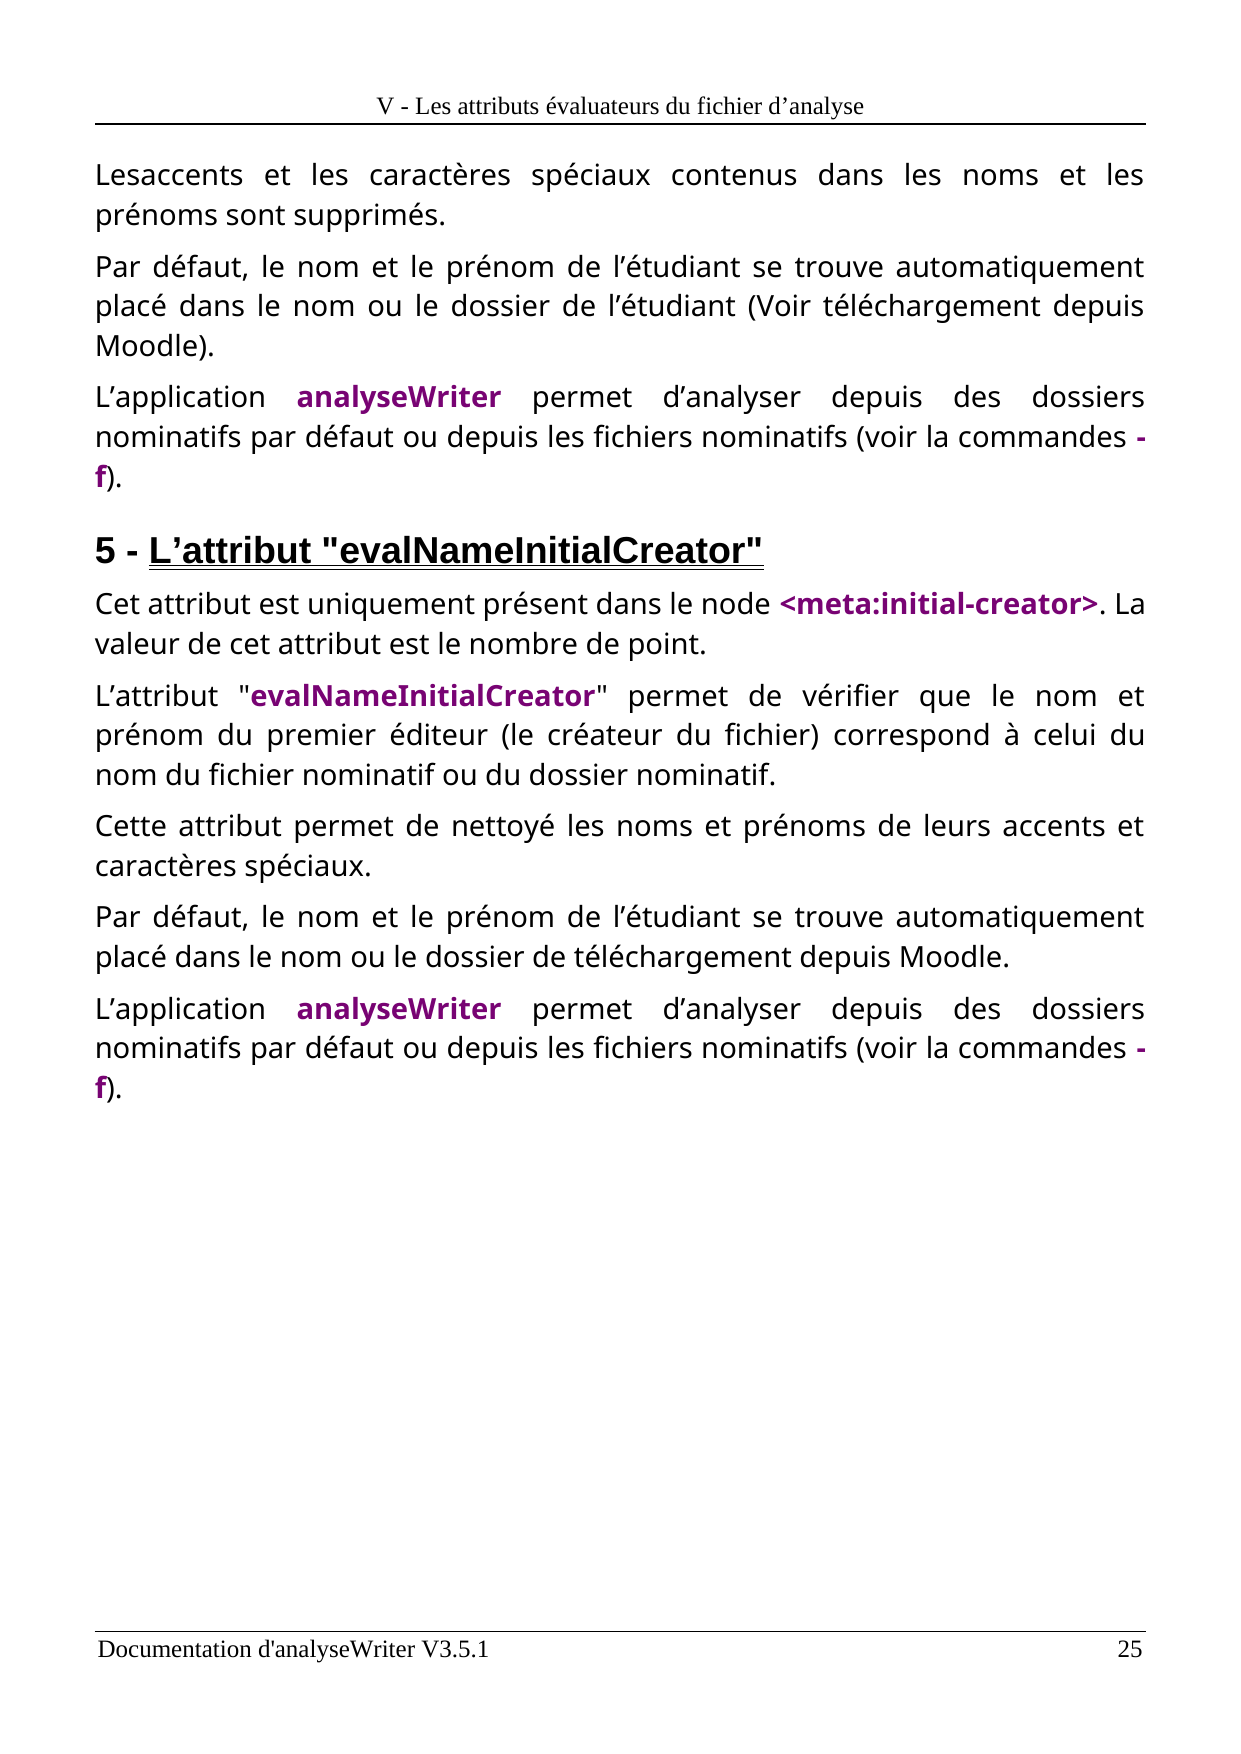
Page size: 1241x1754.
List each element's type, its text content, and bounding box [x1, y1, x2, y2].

text Cet attribut est uniquement présent dans le node <meta:initial-creator>. La valeur de cet attribut est le nombre de point. [94, 584, 1146, 663]
text Par défaut, le nom et le prénom de l’étudiant se trouve automatiquement placé dans le nom ou le dossier de téléchargement depuis Moodle. [94, 897, 1146, 976]
text L’application analyseWriter permet d’analyser depuis des dossiers nominatifs par défaut ou depuis les fichiers nominatifs (voir la commandes -f). [94, 377, 1146, 496]
text Par défaut, le nom et le prénom de l’étudiant se trouve automatiquement placé dans le nom ou le dossier de l’étudiant (Voir téléchargement depuis Moodle). [94, 246, 1146, 365]
text L’application analyseWriter permet d’analyser depuis des dossiers nominatifs par défaut ou depuis les fichiers nominatifs (voir la commandes -f). [94, 988, 1146, 1107]
text L’attribut "evalNameInitialCreator" permet de vérifier que le nom et prénom du premier éditeur (le créateur du fichier) correspond à celui du nom du fichier nominatif ou du dossier nominatif. [94, 675, 1146, 794]
text Lesaccents et les caractères spéciaux contenus dans les noms et les prénoms sont supprimés. [94, 155, 1146, 234]
subtitle L’attribut "evalNameInitialCreator" [94, 528, 1146, 571]
text Cette attribut permet de nettoyé les noms et prénoms de leurs accents et caractères spéciaux. [94, 806, 1146, 885]
